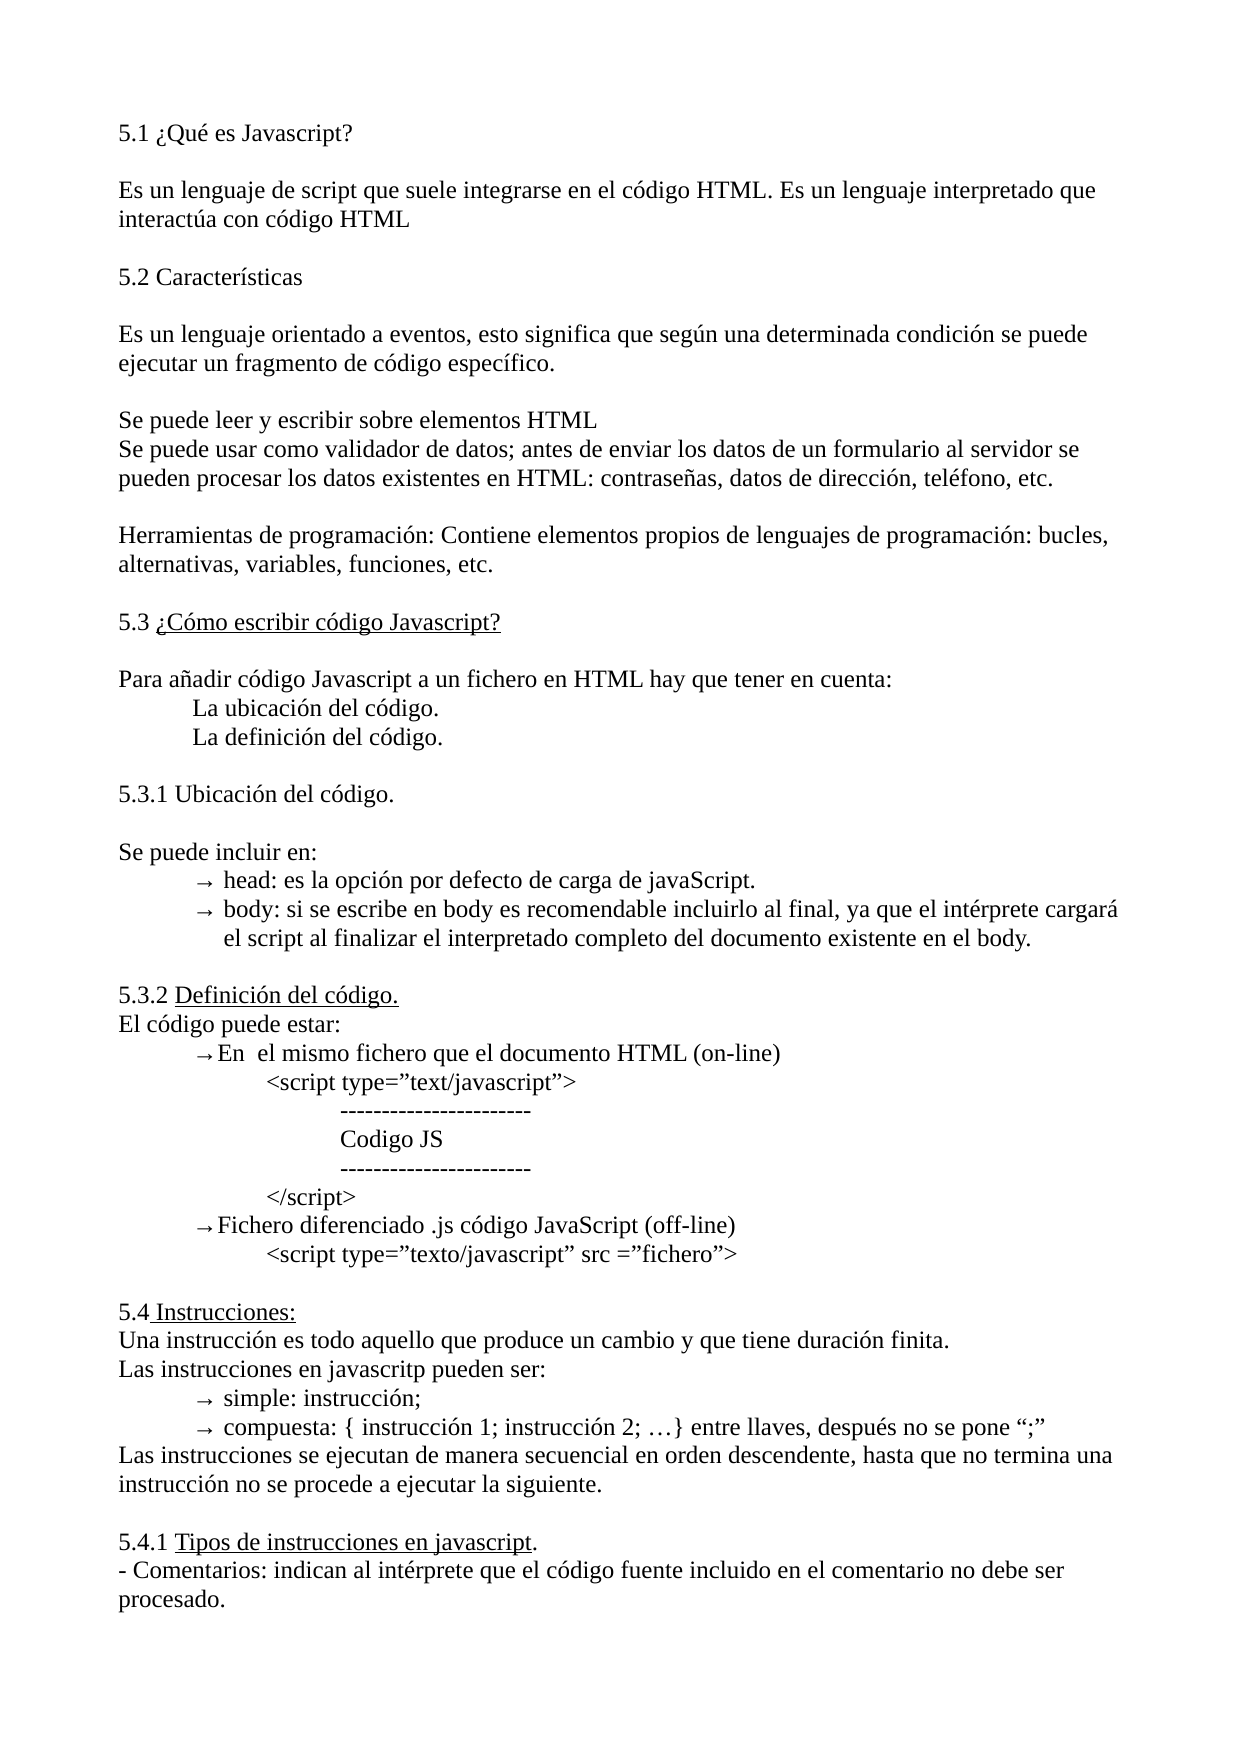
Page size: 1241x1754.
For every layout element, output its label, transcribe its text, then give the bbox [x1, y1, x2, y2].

text 5.3.2 Definición del código. [118, 981, 1122, 1009]
text 5.2 Características [118, 262, 1122, 291]
text Es un lenguaje de script que suele integrarse en el código HTML. Es un lenguaje interpretado que interactúa con código HTML [118, 176, 1122, 233]
text La definición del código. [118, 722, 1122, 751]
text Una instrucción es todo aquello que produce un cambio y que tiene duración finita. [118, 1326, 1122, 1354]
text Las instrucciones en javascritp pueden ser: [118, 1354, 1122, 1383]
text 5.3 ¿Cómo escribir código Javascript? [118, 607, 1122, 636]
text Herramientas de programación: Contiene elementos propios de lenguajes de programación: bucles, alternativas, variables, funciones, etc. [118, 521, 1122, 578]
text ----------------------- [118, 1153, 1122, 1182]
text 5.3.1 Ubicación del código. [118, 779, 1122, 808]
text → body: si se escribe en body es recomendable incluirlo al final, ya que el intérprete cargará el script al finalizar el interpretado completo del documento existente en el body. [118, 894, 1122, 952]
text Se puede incluir en: [118, 837, 1122, 866]
text El código puede estar: [118, 1009, 1122, 1038]
text Codigo JS [118, 1124, 1122, 1153]
text Se puede usar como validador de datos; antes de enviar los datos de un formulario al servidor se pueden procesar los datos existentes en HTML: contraseñas, datos de dirección, teléfono, etc. [118, 434, 1122, 492]
text </script> [118, 1182, 1122, 1211]
text Es un lenguaje orientado a eventos, esto significa que según una determinada condición se puede ejecutar un fragmento de código específico. [118, 319, 1122, 377]
text ----------------------- [118, 1096, 1122, 1124]
text 5.4.1 Tipos de instrucciones en javascript. [118, 1527, 1122, 1556]
text → simple: instrucción; [118, 1383, 1122, 1412]
text - Comentarios: indican al intérprete que el código fuente incluido en el comentario no debe ser procesado. [118, 1556, 1122, 1613]
text → compuesta: { instrucción 1; instrucción 2; …} entre llaves, después no se pone “;” [118, 1412, 1122, 1441]
text →Fichero diferenciado .js código JavaScript (off-line) [118, 1211, 1122, 1239]
text <script type=”text/javascript”> [118, 1067, 1122, 1096]
text <script type=”texto/javascript” src =”fichero”> [118, 1239, 1122, 1268]
text → head: es la opción por defecto de carga de javaScript. [118, 866, 1122, 894]
text Las instrucciones se ejecutan de manera secuencial en orden descendente, hasta que no termina una instrucción no se procede a ejecutar la siguiente. [118, 1441, 1122, 1498]
text Se puede leer y escribir sobre elementos HTML [118, 406, 1122, 434]
text →En el mismo fichero que el documento HTML (on-line) [118, 1038, 1122, 1067]
text Para añadir código Javascript a un fichero en HTML hay que tener en cuenta: [118, 664, 1122, 693]
text La ubicación del código. [118, 693, 1122, 722]
text 5.4 Instrucciones: [118, 1297, 1122, 1326]
text 5.1 ¿Qué es Javascript? [118, 118, 1122, 147]
